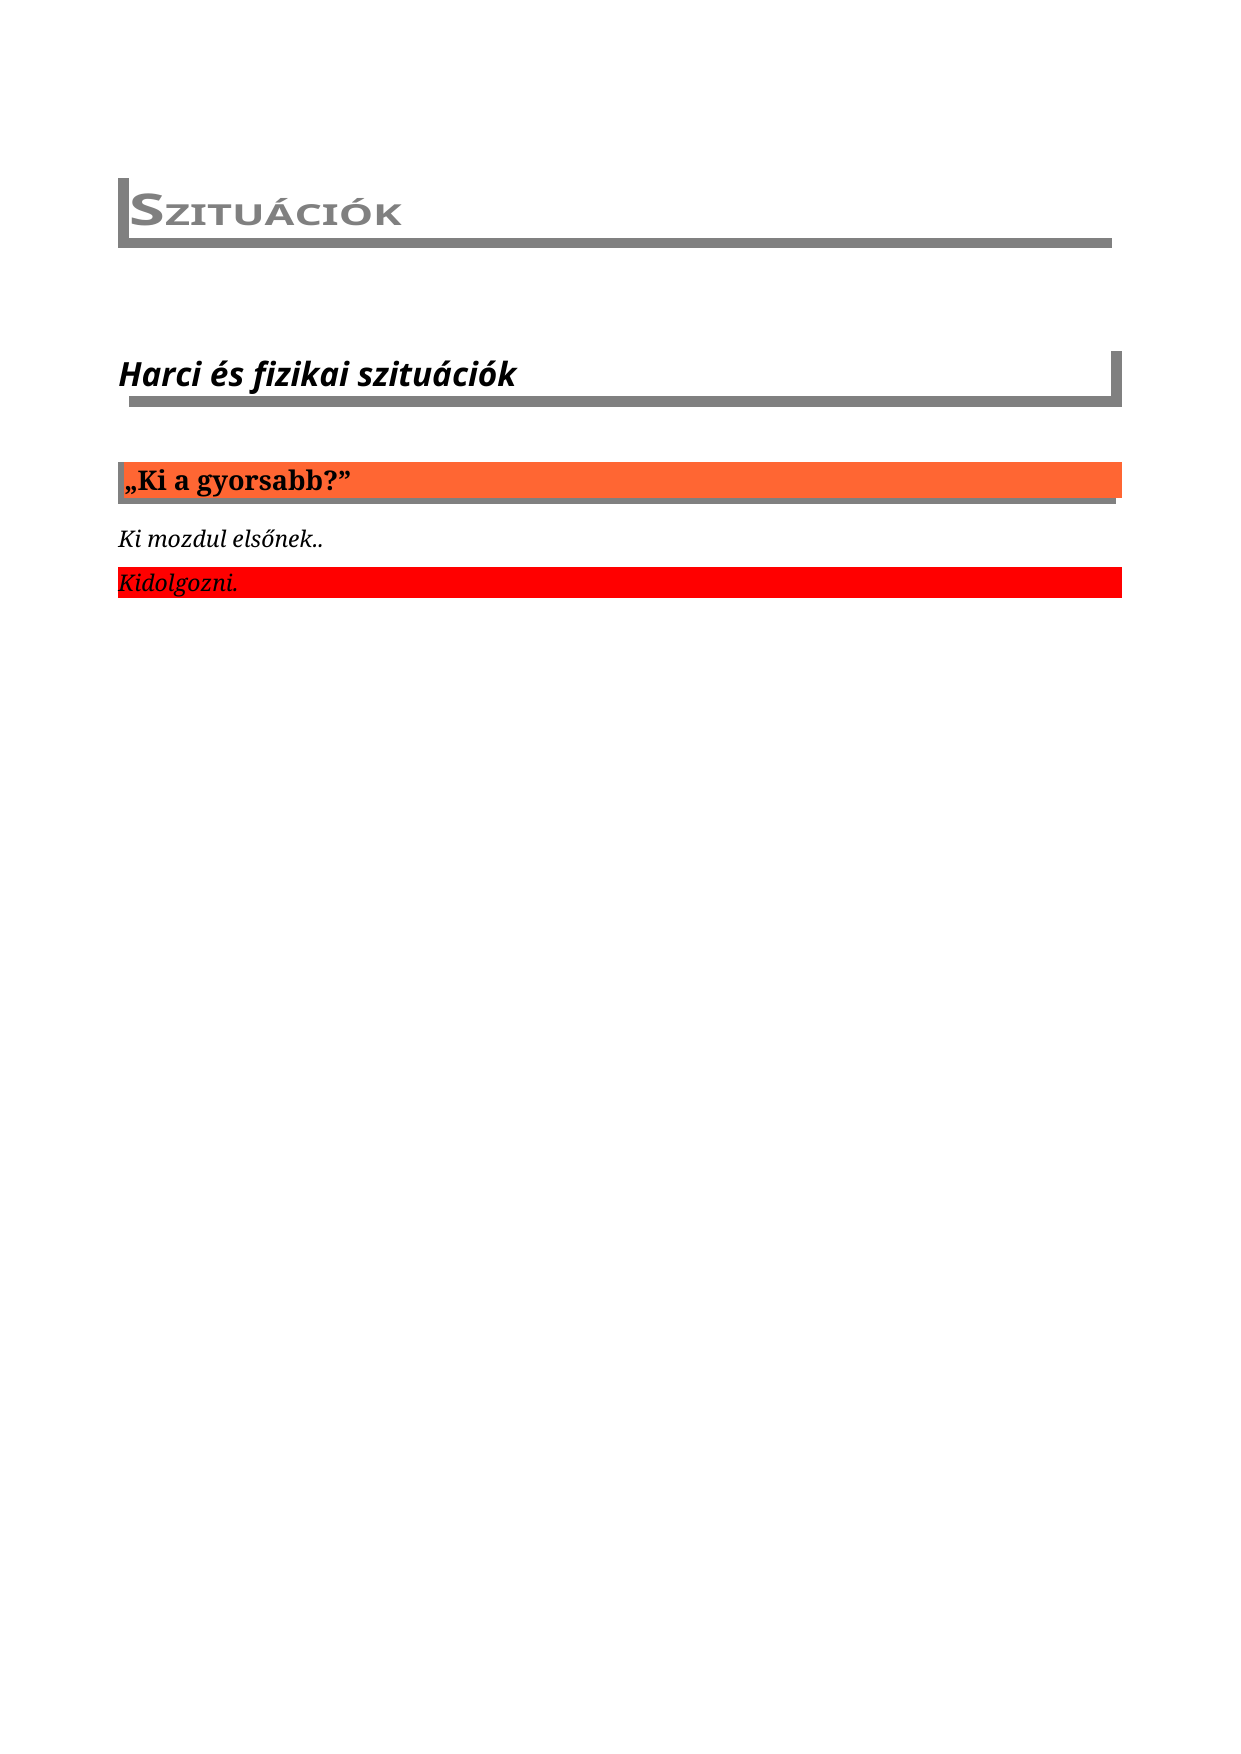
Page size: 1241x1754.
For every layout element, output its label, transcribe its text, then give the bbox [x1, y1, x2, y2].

subtitle Harci és fizikai szituációk [118, 351, 1111, 396]
subtitle „Ki a gyorsabb?” [124, 462, 1122, 498]
subtitle Szituációk [129, 178, 1122, 238]
text Kidolgozni. [118, 567, 1122, 598]
text Ki mozdul elsőnek.. [118, 523, 1122, 554]
